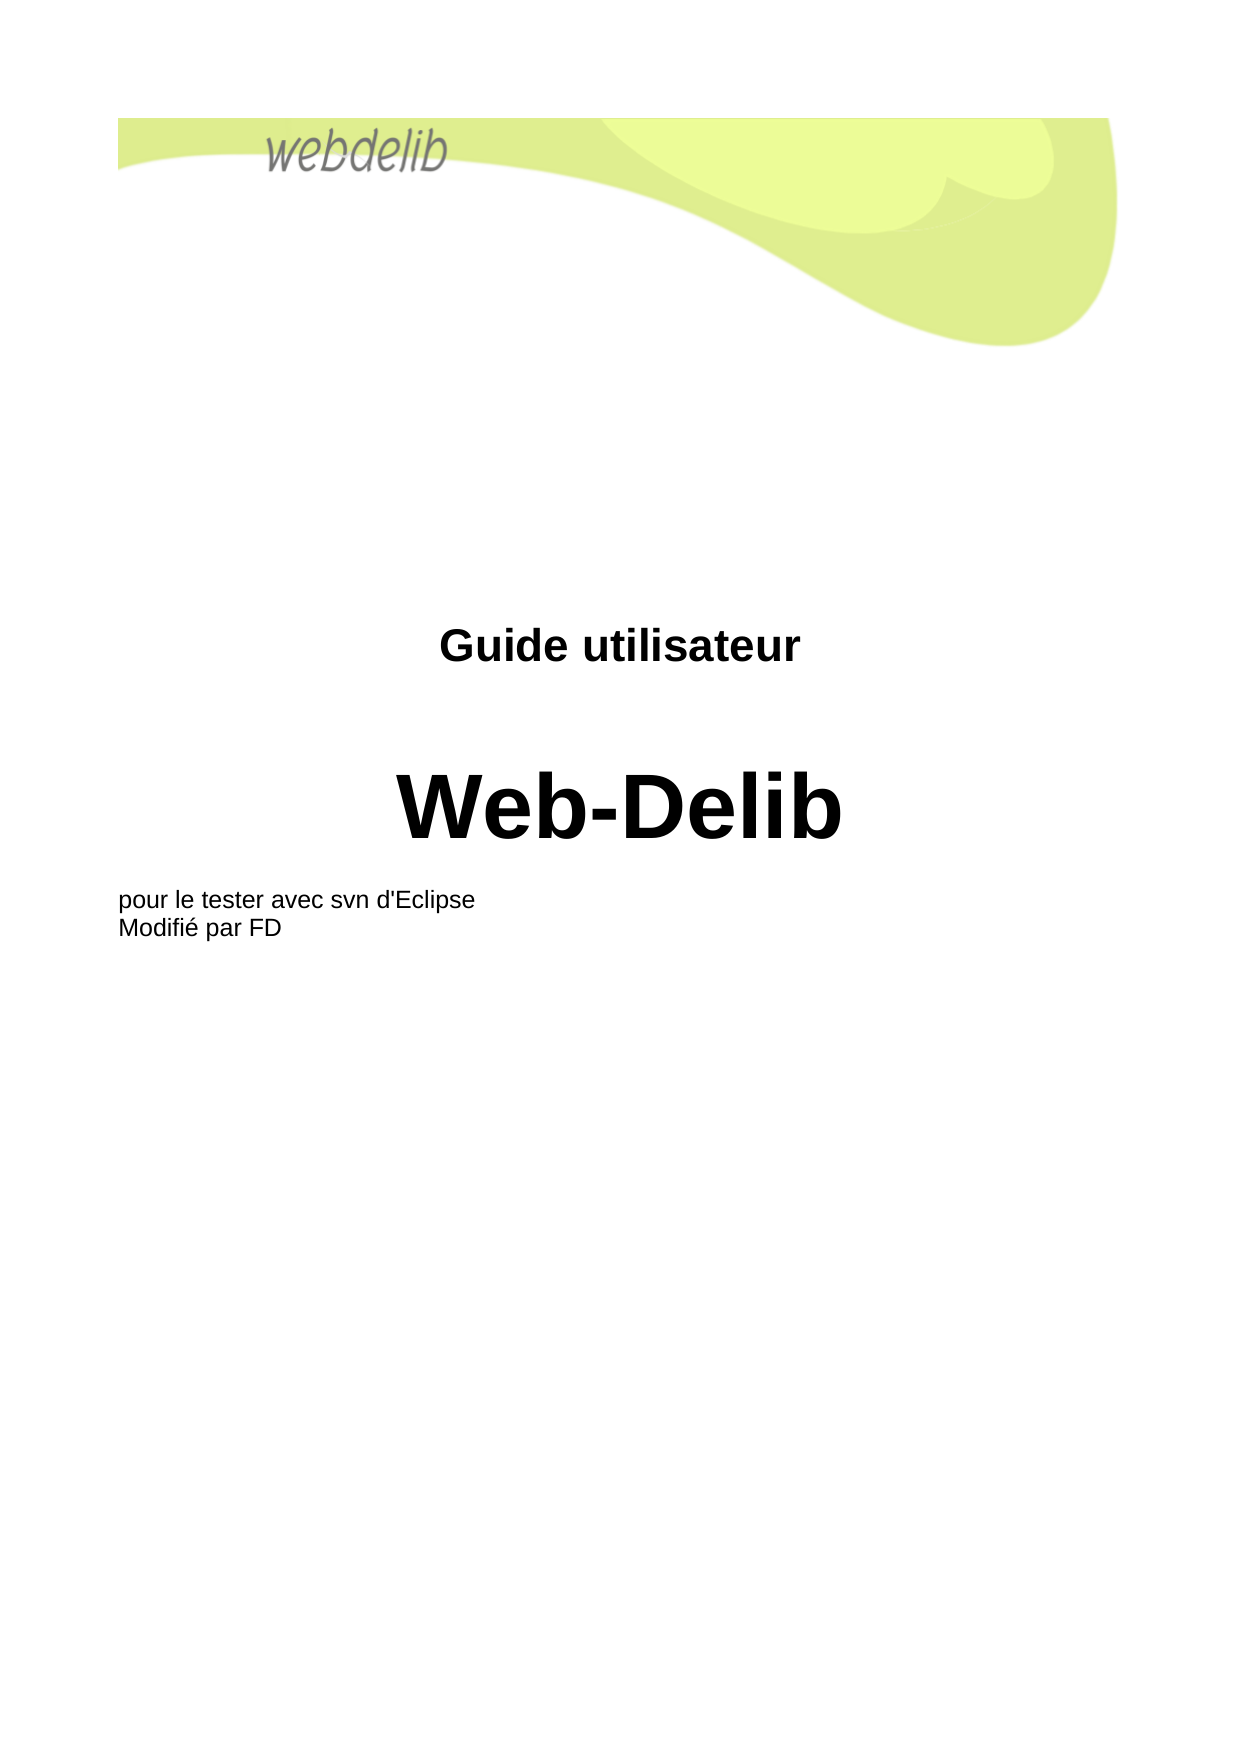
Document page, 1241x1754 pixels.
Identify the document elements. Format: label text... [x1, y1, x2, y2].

text pour le tester avec svn d'Eclipse [118, 886, 1122, 913]
picture [118, 118, 1123, 369]
text Web-Delib [118, 755, 1122, 858]
text Modifié par FD [118, 913, 1122, 941]
text Guide utilisateur [118, 620, 1122, 672]
